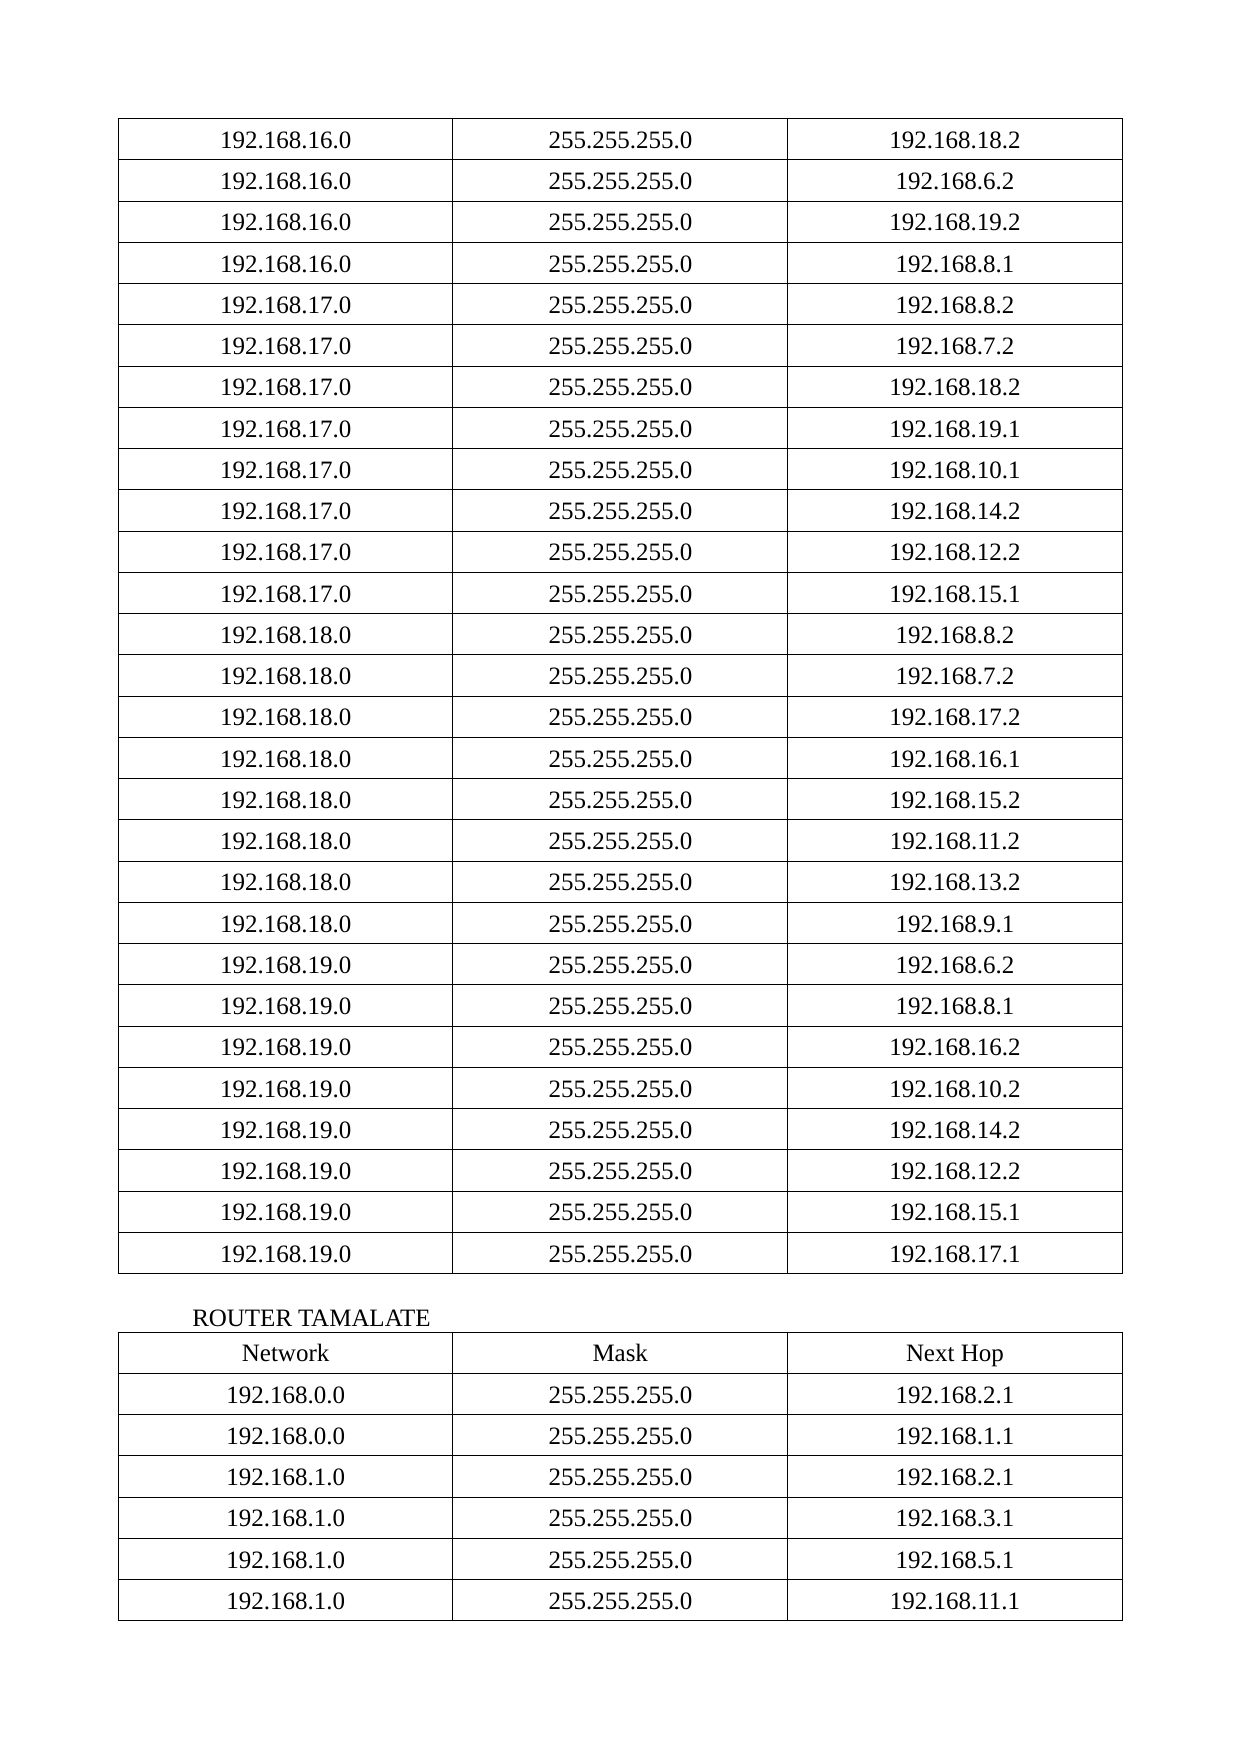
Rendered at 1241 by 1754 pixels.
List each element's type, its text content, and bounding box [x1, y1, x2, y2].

table_cell 192.168.16.0 [119, 119, 452, 159]
table_cell 192.168.17.2 [788, 697, 1122, 737]
table_cell 255.255.255.0 [453, 697, 787, 737]
table_cell 192.168.7.2 [788, 655, 1122, 696]
table_cell 192.168.8.1 [788, 985, 1122, 1026]
table_cell 192.168.3.1 [788, 1498, 1122, 1538]
table_cell 192.168.14.2 [788, 490, 1122, 531]
table_cell 192.168.6.2 [788, 160, 1122, 201]
table_cell 192.168.15.2 [788, 779, 1122, 819]
table_cell 255.255.255.0 [453, 1027, 787, 1067]
text ROUTER TAMALATE [118, 1303, 1122, 1332]
table_cell 255.255.255.0 [453, 408, 787, 448]
table_cell 255.255.255.0 [453, 573, 787, 613]
table_cell 192.168.7.2 [788, 325, 1122, 366]
table_cell 192.168.18.0 [119, 862, 452, 902]
table_cell 255.255.255.0 [453, 119, 787, 159]
table_cell 192.168.13.2 [788, 862, 1122, 902]
table_cell 255.255.255.0 [453, 284, 787, 324]
table_cell 192.168.1.0 [119, 1456, 452, 1497]
table_cell 192.168.18.0 [119, 697, 452, 737]
table_cell 192.168.2.1 [788, 1456, 1122, 1497]
table_cell 192.168.17.0 [119, 408, 452, 448]
table_cell 255.255.255.0 [453, 655, 787, 696]
table_cell 192.168.1.0 [119, 1539, 452, 1579]
table_cell 255.255.255.0 [453, 1233, 787, 1273]
table_cell 192.168.15.1 [788, 573, 1122, 613]
table_cell 192.168.9.1 [788, 903, 1122, 943]
table_cell 255.255.255.0 [453, 738, 787, 778]
table_cell 192.168.14.2 [788, 1109, 1122, 1149]
table_cell 192.168.18.0 [119, 655, 452, 696]
table_header Next Hop [788, 1333, 1122, 1373]
table_cell 192.168.12.2 [788, 532, 1122, 572]
table_cell 255.255.255.0 [453, 1192, 787, 1232]
table_cell 192.168.19.0 [119, 1233, 452, 1273]
table_cell 192.168.17.0 [119, 325, 452, 366]
table_cell 192.168.19.0 [119, 985, 452, 1026]
table_cell 192.168.10.1 [788, 449, 1122, 489]
table_cell 255.255.255.0 [453, 1580, 787, 1620]
table_cell 255.255.255.0 [453, 490, 787, 531]
table_cell 255.255.255.0 [453, 1068, 787, 1108]
table_cell 192.168.18.0 [119, 820, 452, 861]
table_cell 192.168.1.0 [119, 1580, 452, 1620]
table_cell 255.255.255.0 [453, 1539, 787, 1579]
table_cell 192.168.19.0 [119, 1068, 452, 1108]
table_cell 192.168.17.0 [119, 573, 452, 613]
table_cell 192.168.18.0 [119, 903, 452, 943]
table_cell 255.255.255.0 [453, 1150, 787, 1191]
table_cell 255.255.255.0 [453, 862, 787, 902]
table_cell 255.255.255.0 [453, 449, 787, 489]
table_cell 255.255.255.0 [453, 1415, 787, 1455]
table_cell 192.168.10.2 [788, 1068, 1122, 1108]
table_cell 255.255.255.0 [453, 614, 787, 654]
table_cell 192.168.17.1 [788, 1233, 1122, 1273]
table_cell 255.255.255.0 [453, 160, 787, 201]
table_cell 255.255.255.0 [453, 1374, 787, 1414]
table_cell 255.255.255.0 [453, 202, 787, 242]
table_cell 192.168.19.0 [119, 1027, 452, 1067]
table_cell 192.168.16.2 [788, 1027, 1122, 1067]
table_header Network [119, 1333, 452, 1373]
table_cell 192.168.17.0 [119, 532, 452, 572]
table_cell 255.255.255.0 [453, 532, 787, 572]
table_cell 192.168.19.0 [119, 1150, 452, 1191]
table_cell 192.168.15.1 [788, 1192, 1122, 1232]
table_cell 192.168.16.0 [119, 160, 452, 201]
table_cell 192.168.16.0 [119, 202, 452, 242]
table_cell 192.168.5.1 [788, 1539, 1122, 1579]
table_cell 192.168.19.0 [119, 1109, 452, 1149]
table_cell 192.168.16.1 [788, 738, 1122, 778]
table_cell 192.168.12.2 [788, 1150, 1122, 1191]
table_cell 192.168.19.1 [788, 408, 1122, 448]
table_cell 255.255.255.0 [453, 243, 787, 283]
table_cell 255.255.255.0 [453, 779, 787, 819]
table_cell 192.168.8.2 [788, 614, 1122, 654]
table_cell 255.255.255.0 [453, 903, 787, 943]
table_cell 192.168.19.2 [788, 202, 1122, 242]
table_cell 192.168.17.0 [119, 367, 452, 407]
table_cell 192.168.19.0 [119, 944, 452, 984]
table_cell 192.168.11.1 [788, 1580, 1122, 1620]
table_cell 192.168.2.1 [788, 1374, 1122, 1414]
table_cell 192.168.1.1 [788, 1415, 1122, 1455]
table_header Mask [453, 1333, 787, 1373]
table_cell 192.168.16.0 [119, 243, 452, 283]
table_cell 192.168.18.2 [788, 119, 1122, 159]
table_cell 192.168.1.0 [119, 1498, 452, 1538]
table_cell 192.168.18.0 [119, 614, 452, 654]
table_cell 255.255.255.0 [453, 367, 787, 407]
table_cell 255.255.255.0 [453, 325, 787, 366]
table_cell 192.168.17.0 [119, 490, 452, 531]
table_cell 192.168.17.0 [119, 284, 452, 324]
table_cell 192.168.19.0 [119, 1192, 452, 1232]
table_cell 192.168.0.0 [119, 1374, 452, 1414]
table_cell 192.168.18.0 [119, 738, 452, 778]
table_cell 255.255.255.0 [453, 1498, 787, 1538]
table_cell 192.168.8.1 [788, 243, 1122, 283]
table_cell 255.255.255.0 [453, 1109, 787, 1149]
table_cell 192.168.8.2 [788, 284, 1122, 324]
table_cell 192.168.6.2 [788, 944, 1122, 984]
table_cell 255.255.255.0 [453, 820, 787, 861]
table_cell 192.168.11.2 [788, 820, 1122, 861]
table_cell 192.168.18.2 [788, 367, 1122, 407]
table_cell 255.255.255.0 [453, 1456, 787, 1497]
table_cell 192.168.18.0 [119, 779, 452, 819]
table_cell 192.168.0.0 [119, 1415, 452, 1455]
table_cell 255.255.255.0 [453, 944, 787, 984]
table_cell 192.168.17.0 [119, 449, 452, 489]
table_cell 255.255.255.0 [453, 985, 787, 1026]
